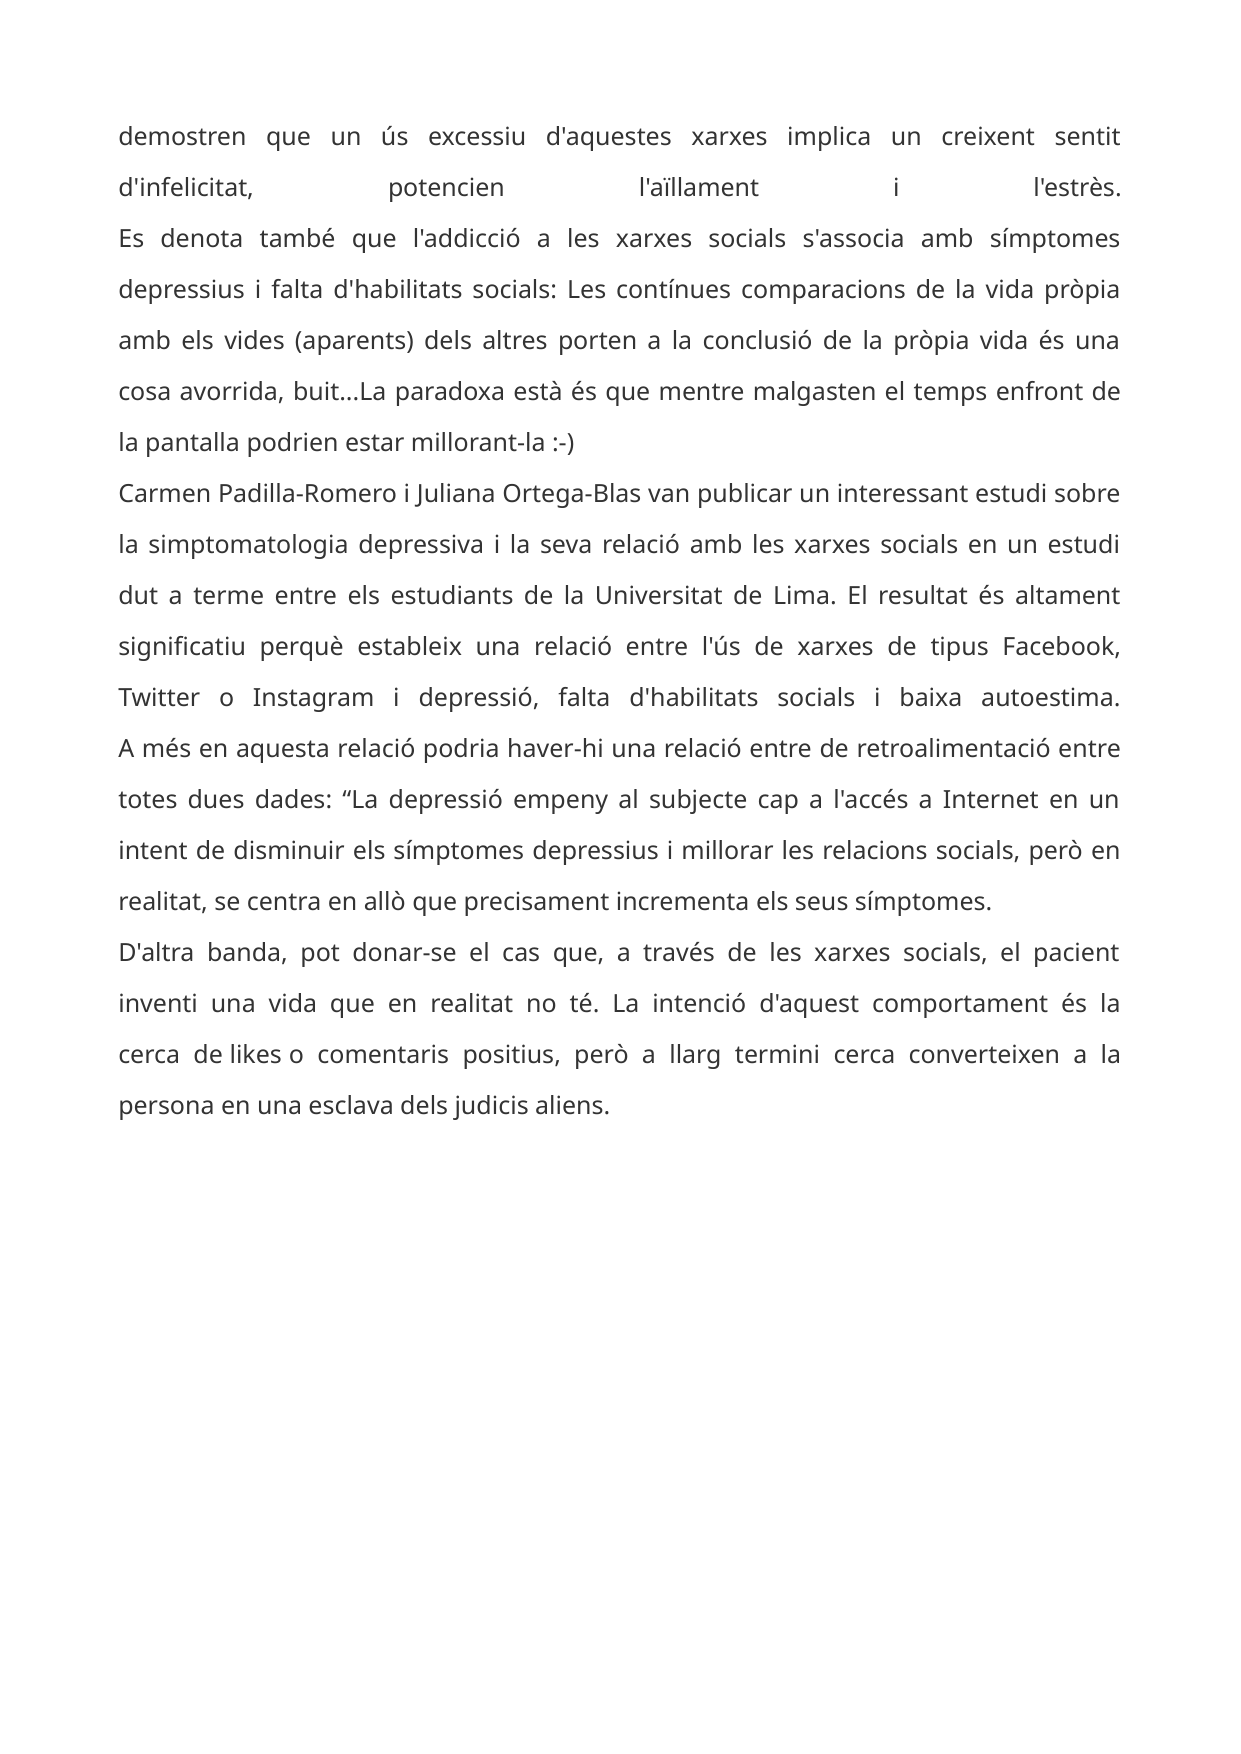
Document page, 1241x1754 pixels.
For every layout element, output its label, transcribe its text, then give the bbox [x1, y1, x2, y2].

text demostren que un ús excessiu d'aquestes xarxes implica un creixent sentit d'infelicitat, potencien l'aïllament i l'estrès. Es denota també que l'addicció a les xarxes socials s'associa amb símptomes depressius i falta d'habilitats socials: Les contínues comparacions de la vida pròpia amb els vides (aparents) dels altres porten a la conclusió de la pròpia vida és una cosa avorrida, buit...La paradoxa està és que mentre malgasten el temps enfront de la pantalla podrien estar millorant-la :-) Carmen Padilla-Romero i Juliana Ortega-Blas van publicar un interessant estudi sobre la simptomatologia depressiva i la seva relació amb les xarxes socials en un estudi dut a terme entre els estudiants de la Universitat de Lima. El resultat és altament significatiu perquè estableix una relació entre l'ús de xarxes de tipus Facebook, Twitter o Instagram i depressió, falta d'habilitats socials i baixa autoestima. A més en aquesta relació podria haver-hi una relació entre de retroalimentació entre totes dues dades: “La depressió empeny al subjecte cap a l'accés a Internet en un intent de disminuir els símptomes depressius i millorar les relacions socials, però en realitat, se centra en allò que precisament incrementa els seus símptomes. D'altra banda, pot donar-se el cas que, a través de les xarxes socials, el pacient inventi una vida que en realitat no té. La intenció d'aquest comportament és la cerca de likes o comentaris positius, però a llarg termini cerca converteixen a la persona en una esclava dels judicis aliens. [118, 118, 1122, 1122]
